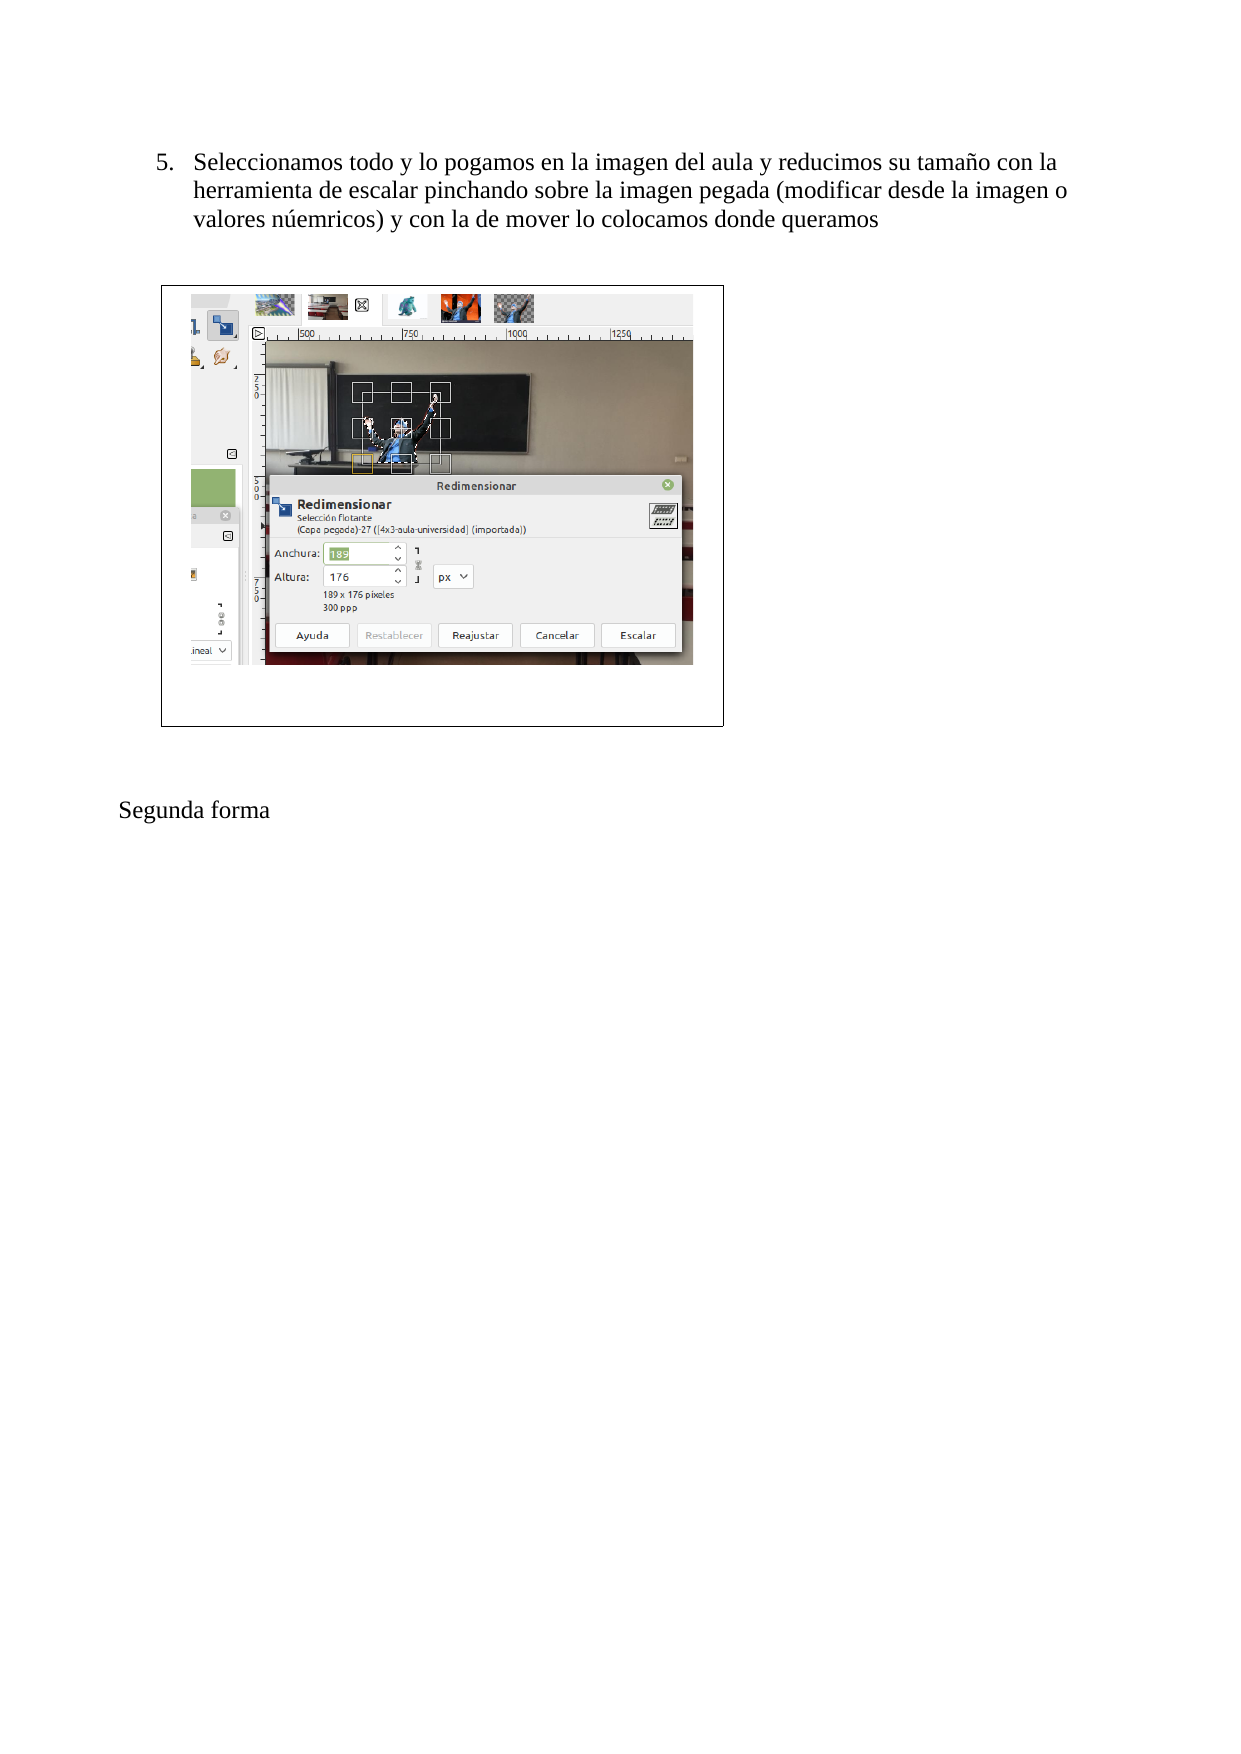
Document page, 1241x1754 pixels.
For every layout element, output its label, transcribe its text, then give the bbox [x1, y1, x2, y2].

text Segunda forma [118, 795, 1122, 824]
list Seleccionamos todo y lo pogamos en la imagen del aula y reducimos su tamaño con la herramienta de escalar pinchando sobre la imagen pegada (modificar desde la imagen o valores núemricos) y con la de mover lo colocamos donde queramos [156, 147, 1122, 233]
picture [191, 294, 694, 665]
